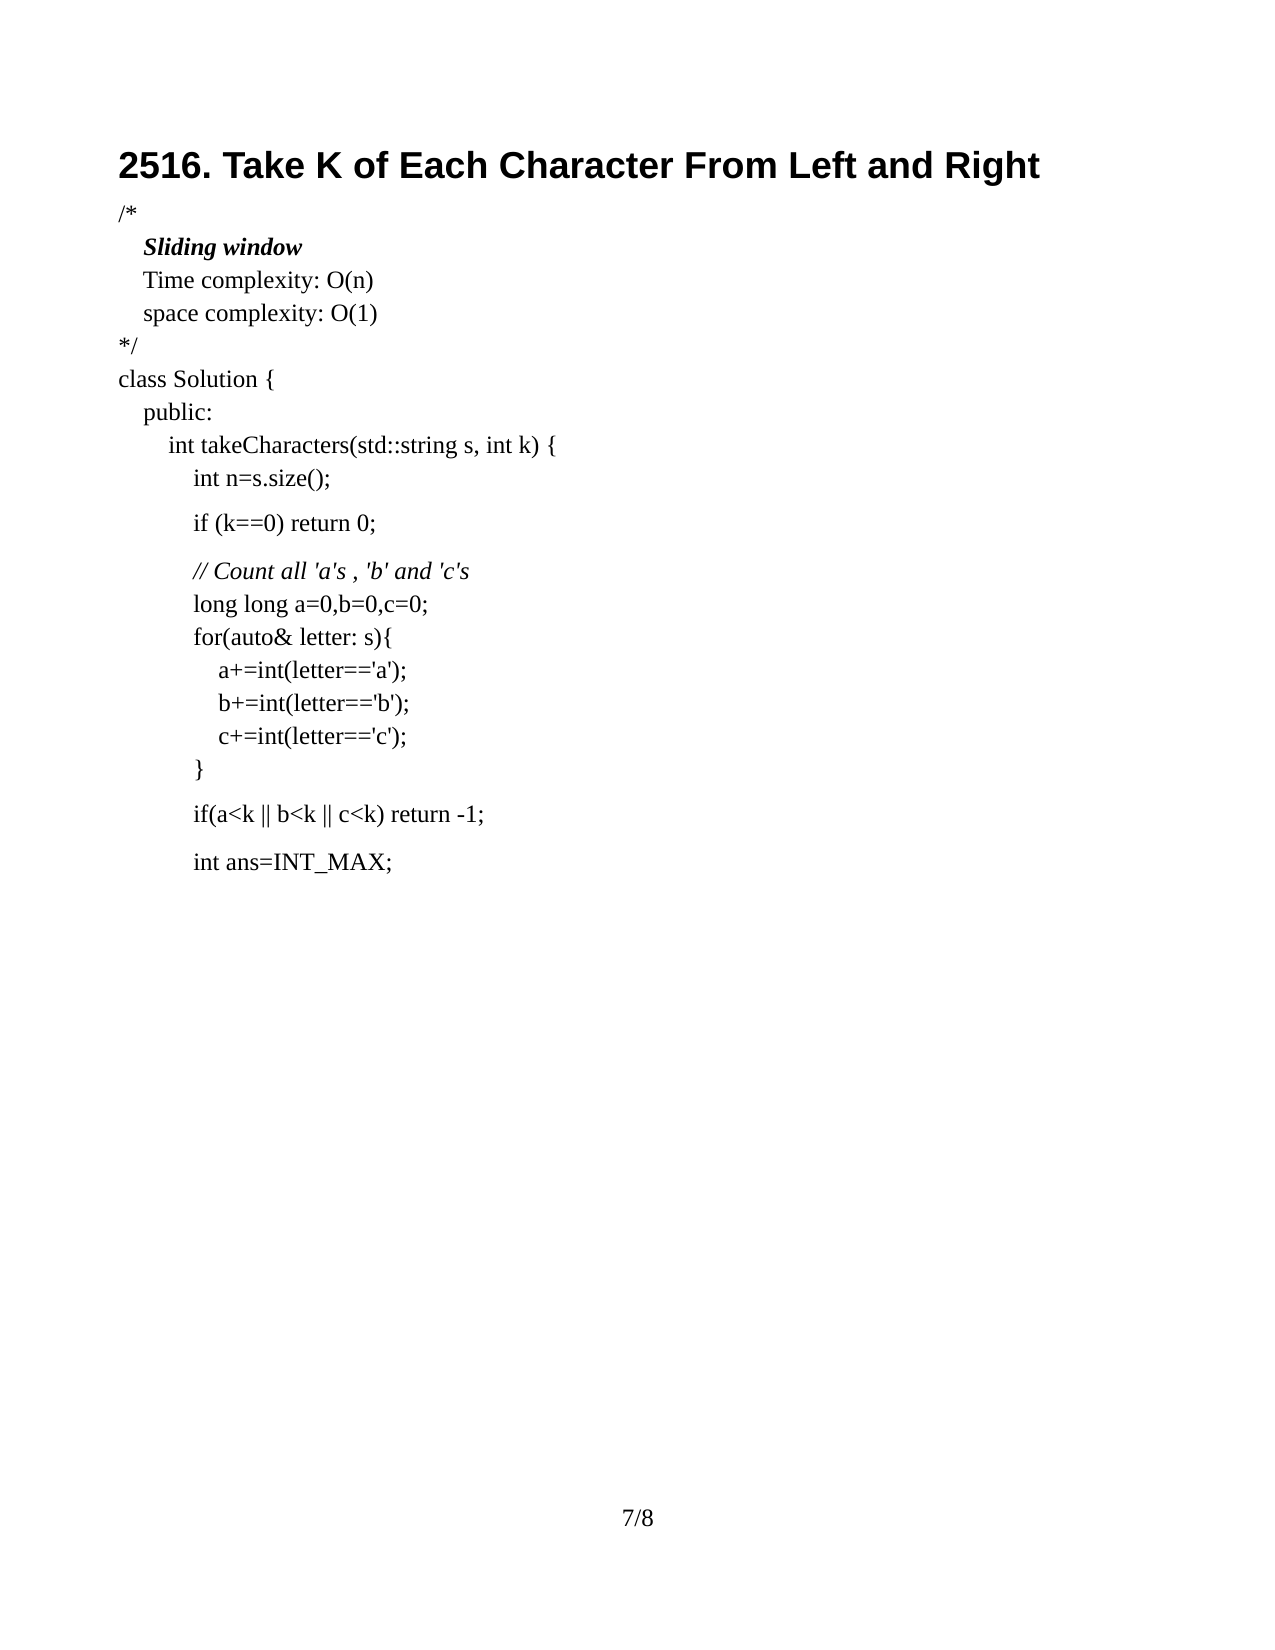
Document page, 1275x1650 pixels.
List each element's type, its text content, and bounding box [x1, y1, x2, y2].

text public: [118, 397, 1157, 426]
text /* [118, 199, 1157, 227]
text space complexity: O(1) [118, 298, 1157, 327]
text c+=int(letter=='c'); [118, 721, 1157, 750]
text */ [118, 331, 1157, 359]
text b+=int(letter=='b'); [118, 688, 1157, 717]
text Time complexity: O(n) [118, 265, 1157, 293]
text int n=s.size(); [118, 463, 1157, 492]
text for(auto& letter: s){ [118, 622, 1157, 651]
text Sliding window [118, 232, 1157, 261]
text int ans=INT_MAX; [118, 847, 1157, 876]
text } [118, 754, 1157, 783]
text long long a=0,b=0,c=0; [118, 589, 1157, 618]
subtitle 2516. Take K of Each Character From Left and Right [118, 143, 1157, 186]
text int takeCharacters(std::string s, int k) { [118, 430, 1157, 459]
text class Solution { [118, 364, 1157, 393]
text a+=int(letter=='a'); [118, 655, 1157, 684]
text if(a<k || b<k || c<k) return -1; [118, 799, 1157, 828]
text // Count all 'a's , 'b' and 'c's [118, 556, 1157, 585]
text if (k==0) return 0; [118, 508, 1157, 537]
